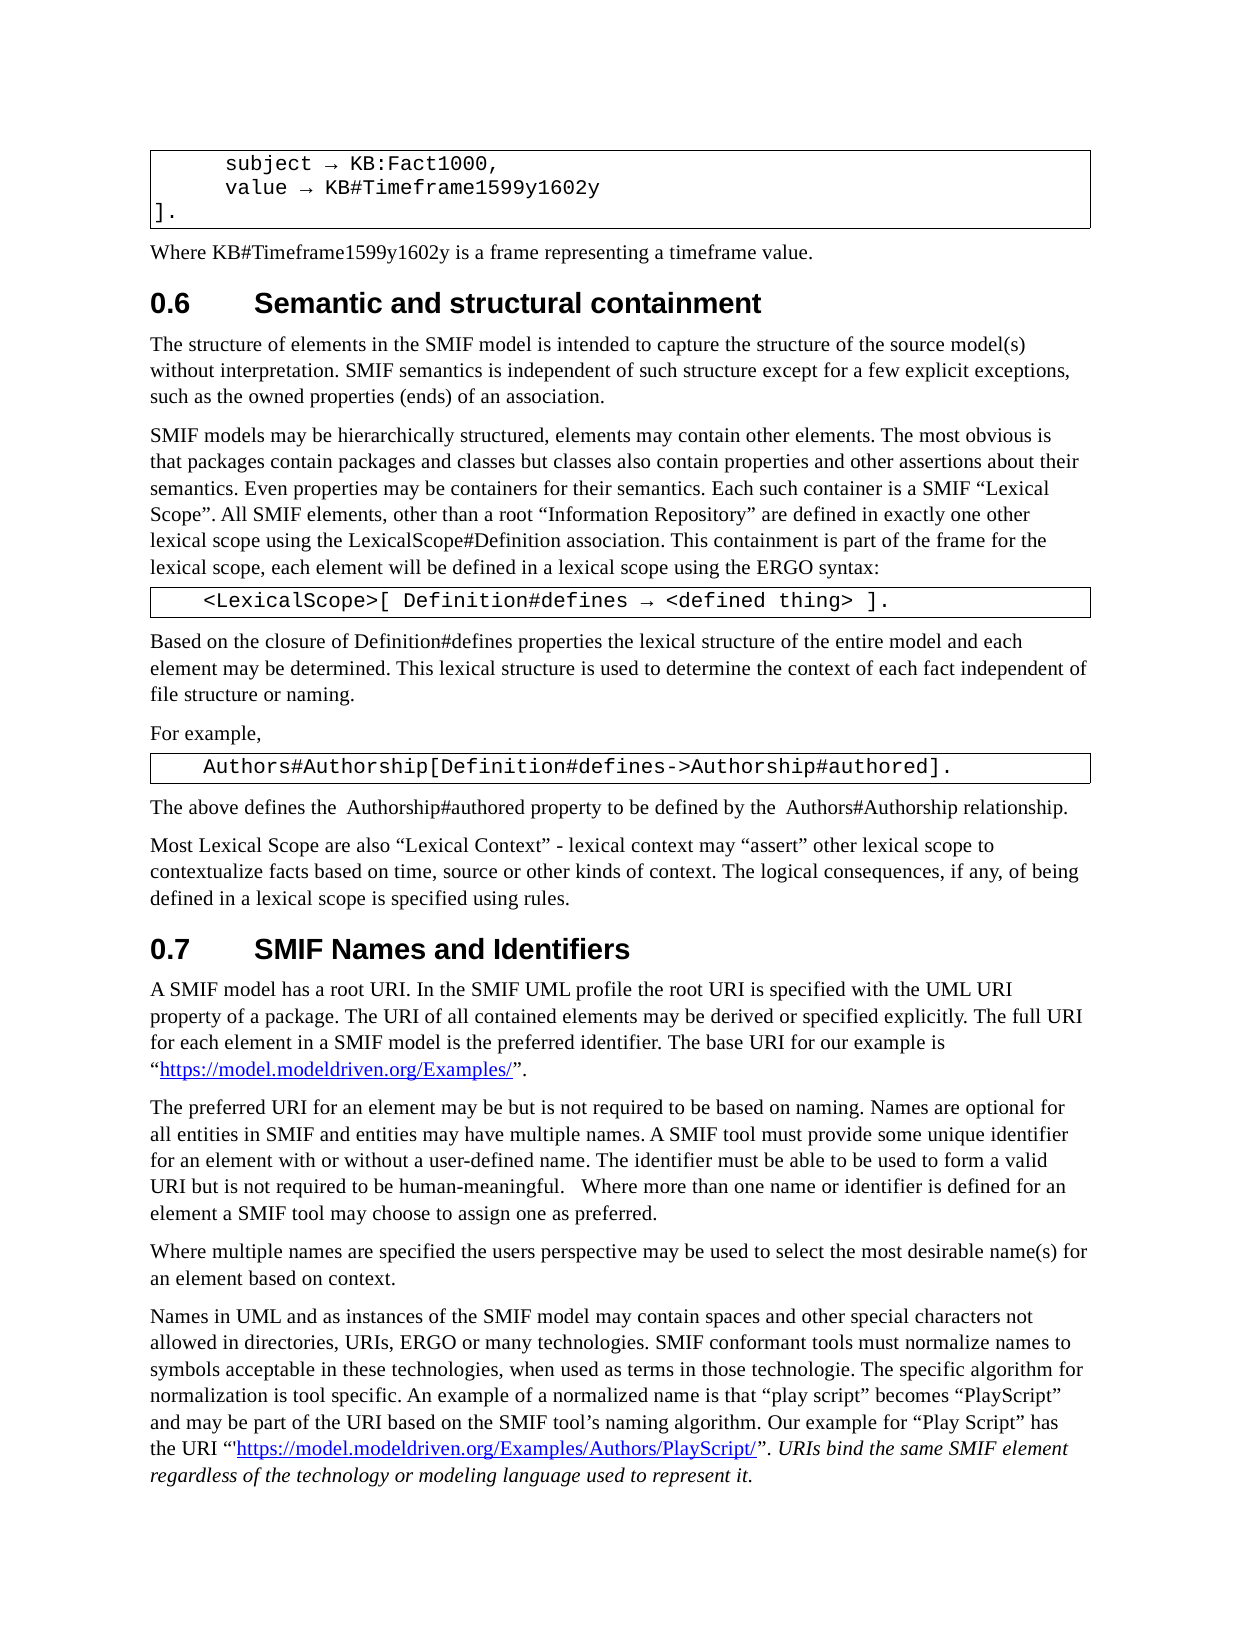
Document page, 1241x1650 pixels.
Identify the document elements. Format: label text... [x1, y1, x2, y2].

text Authors#Authorship[Definition#defines->Authorship#authored]. [151, 754, 1090, 783]
text Names in UML and as instances of the SMIF model may contain spaces and other special characters not allowed in directories, URIs, ERGO or many technologies. SMIF conformant tools must normalize names to symbols acceptable in these technologies, when used as terms in those technologie. The specific algorithm for normalization is tool specific. An example of a normalized name is that “play script” becomes “PlayScript” and may be part of the URI based on the SMIF tool’s naming algorithm. Our example for “Play Script” has the URI “'https://model.modeldriven.org/Examples/Authors/PlayScript/”. URIs bind the same SMIF element regardless of the technology or modeling language used to represent it. [150, 1304, 1090, 1486]
text The above defines the Authorship#authored property to be defined by the Authors#Authorship relationship. [150, 795, 1090, 819]
text SMIF models may be hierarchically structured, elements may contain other elements. The most obvious is that packages contain packages and classes but classes also contain properties and other assertions about their semantics. Even properties may be containers for their semantics. Each such container is a SMIF “Lexical Scope”. All SMIF elements, other than a root “Information Repository” are defined in exactly one other lexical scope using the LexicalScope#Definition association. This containment is part of the frame for the lexical scope, each element will be defined in a lexical scope using the ERGO syntax: [150, 422, 1090, 579]
text The preferred URI for an element may be but is not required to be based on naming. Names are optional for all entities in SMIF and entities may have multiple names. A SMIF tool must provide some unique identifier for an element with or without a user-defined name. The identifier must be able to be used to form a valid URI but is not required to be human-meaningful. Where more than one name or identifier is defined for an element a SMIF tool may choose to assign one as preferred. [150, 1095, 1090, 1225]
text Most Lexical Scope are also “Lexical Context” - lexical context may “assert” other lexical scope to contextualize facts based on time, source or other kinds of context. The logical consequences, if any, of being defined in a lexical scope is specified using rules. [150, 833, 1090, 910]
text The structure of elements in the SMIF model is intended to capture the structure of the source model(s) without interpretation. SMIF semantics is independent of such structure except for a few explicit exceptions, such as the owned properties (ends) of an association. [150, 331, 1090, 408]
text value → KB#Timeframe1599y1602y [151, 174, 1090, 198]
text Where multiple names are specified the users perspective may be used to select the most desirable name(s) for an element based on context. [150, 1239, 1090, 1289]
subtitle Semantic and structural containment [150, 286, 1090, 319]
subtitle SMIF Names and Identifiers [150, 932, 1090, 965]
text A SMIF model has a root URI. In the SMIF UML profile the root URI is specified with the UML URI property of a package. The URI of all contained elements may be derived or specified explicitly. The full URI for each element in a SMIF model is the preferred identifier. The base URI for our example is “https://model.modeldriven.org/Examples/”. [150, 977, 1090, 1081]
text subject → KB:Fact1000, [151, 151, 1090, 174]
text For example, [150, 720, 1090, 744]
text Based on the closure of Definition#defines properties the lexical structure of the entire model and each element may be determined. This lexical structure is used to determine the context of each fact independent of file structure or naming. [150, 629, 1090, 706]
text Where KB#Timeframe1599y1602y is a frame representing a timeframe value. [150, 240, 1090, 264]
text ]. [151, 198, 1090, 228]
text <LexicalScope>[ Definition#defines → <defined thing> ]. [151, 588, 1090, 617]
